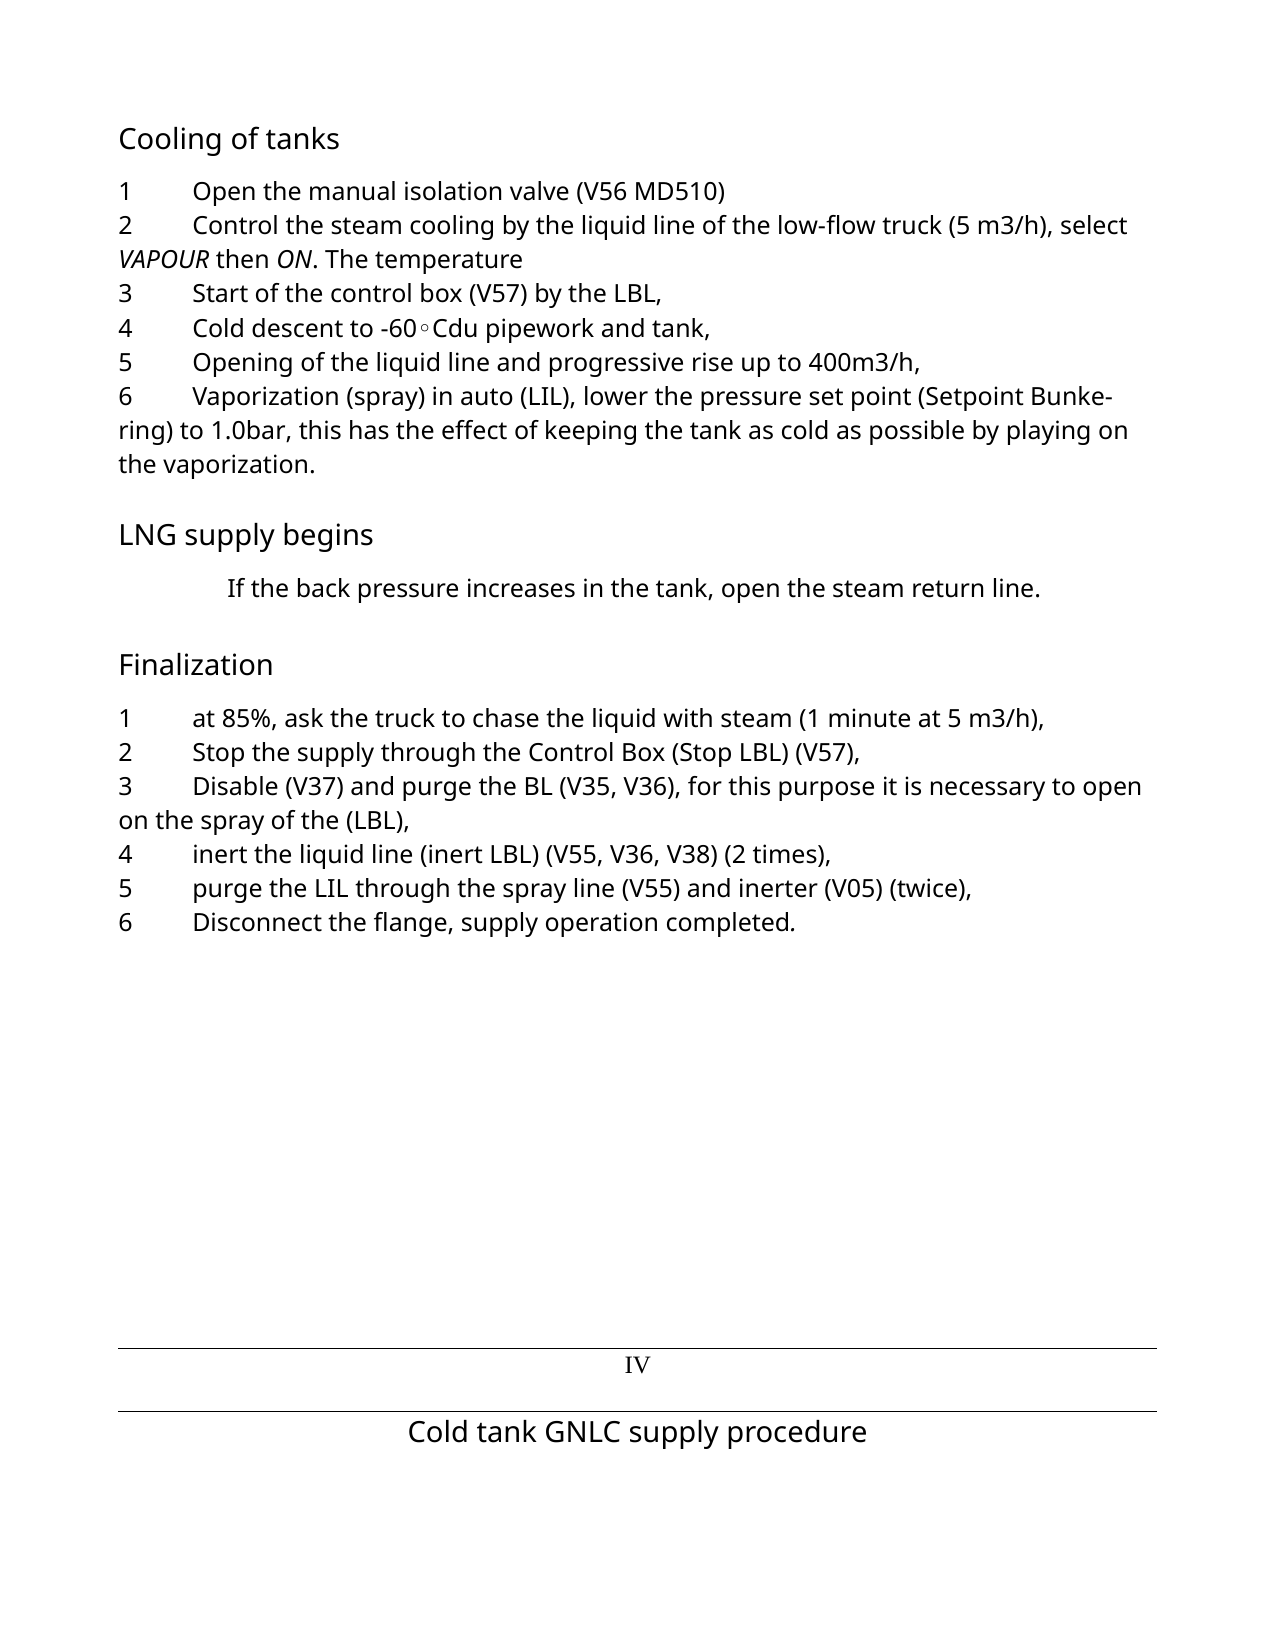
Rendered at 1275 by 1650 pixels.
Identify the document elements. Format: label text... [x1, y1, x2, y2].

list Disconnect the flange, supply operation completed. [118, 905, 1157, 939]
text Finalization [118, 644, 1157, 684]
text Cold tank GNLC supply procedure [118, 1412, 1157, 1451]
list Cold descent to -60◦Cdu pipework and tank, [118, 310, 1157, 344]
list at 85%, ask the truck to chase the liquid with steam (1 minute at 5 m3/h), [118, 700, 1157, 734]
list purge the LIL through the spray line (V55) and inerter (V05) (twice), [118, 871, 1157, 905]
text IV [118, 1349, 1157, 1411]
list Stop the supply through the Control Box (Stop LBL) (V57), [118, 734, 1157, 768]
list inert the liquid line (inert LBL) (V55, V36, V38) (2 times), [118, 837, 1157, 871]
text LNG supply begins [118, 514, 1157, 554]
text Cooling of tanks [118, 118, 1157, 158]
list Vaporization (spray) in auto (LIL), lower the pressure set point (Setpoint Bunke-ring) to 1.0bar, this has the effect of keeping the tank as cold as possible by playing on the vaporization. [118, 378, 1157, 481]
text If the back pressure increases in the tank, open the steam return line. [118, 570, 1157, 604]
list Open the manual isolation valve (V56 MD510) [118, 174, 1157, 208]
list Start of the control box (V57) by the LBL, [118, 276, 1157, 310]
list Disable (V37) and purge the BL (V35, V36), for this purpose it is necessary to open on the spray of the (LBL), [118, 768, 1157, 837]
list Control the steam cooling by the liquid line of the low-flow truck (5 m3/h), select VAPOUR then ON. The temperature [118, 208, 1157, 276]
list Opening of the liquid line and progressive rise up to 400m3/h, [118, 344, 1157, 378]
